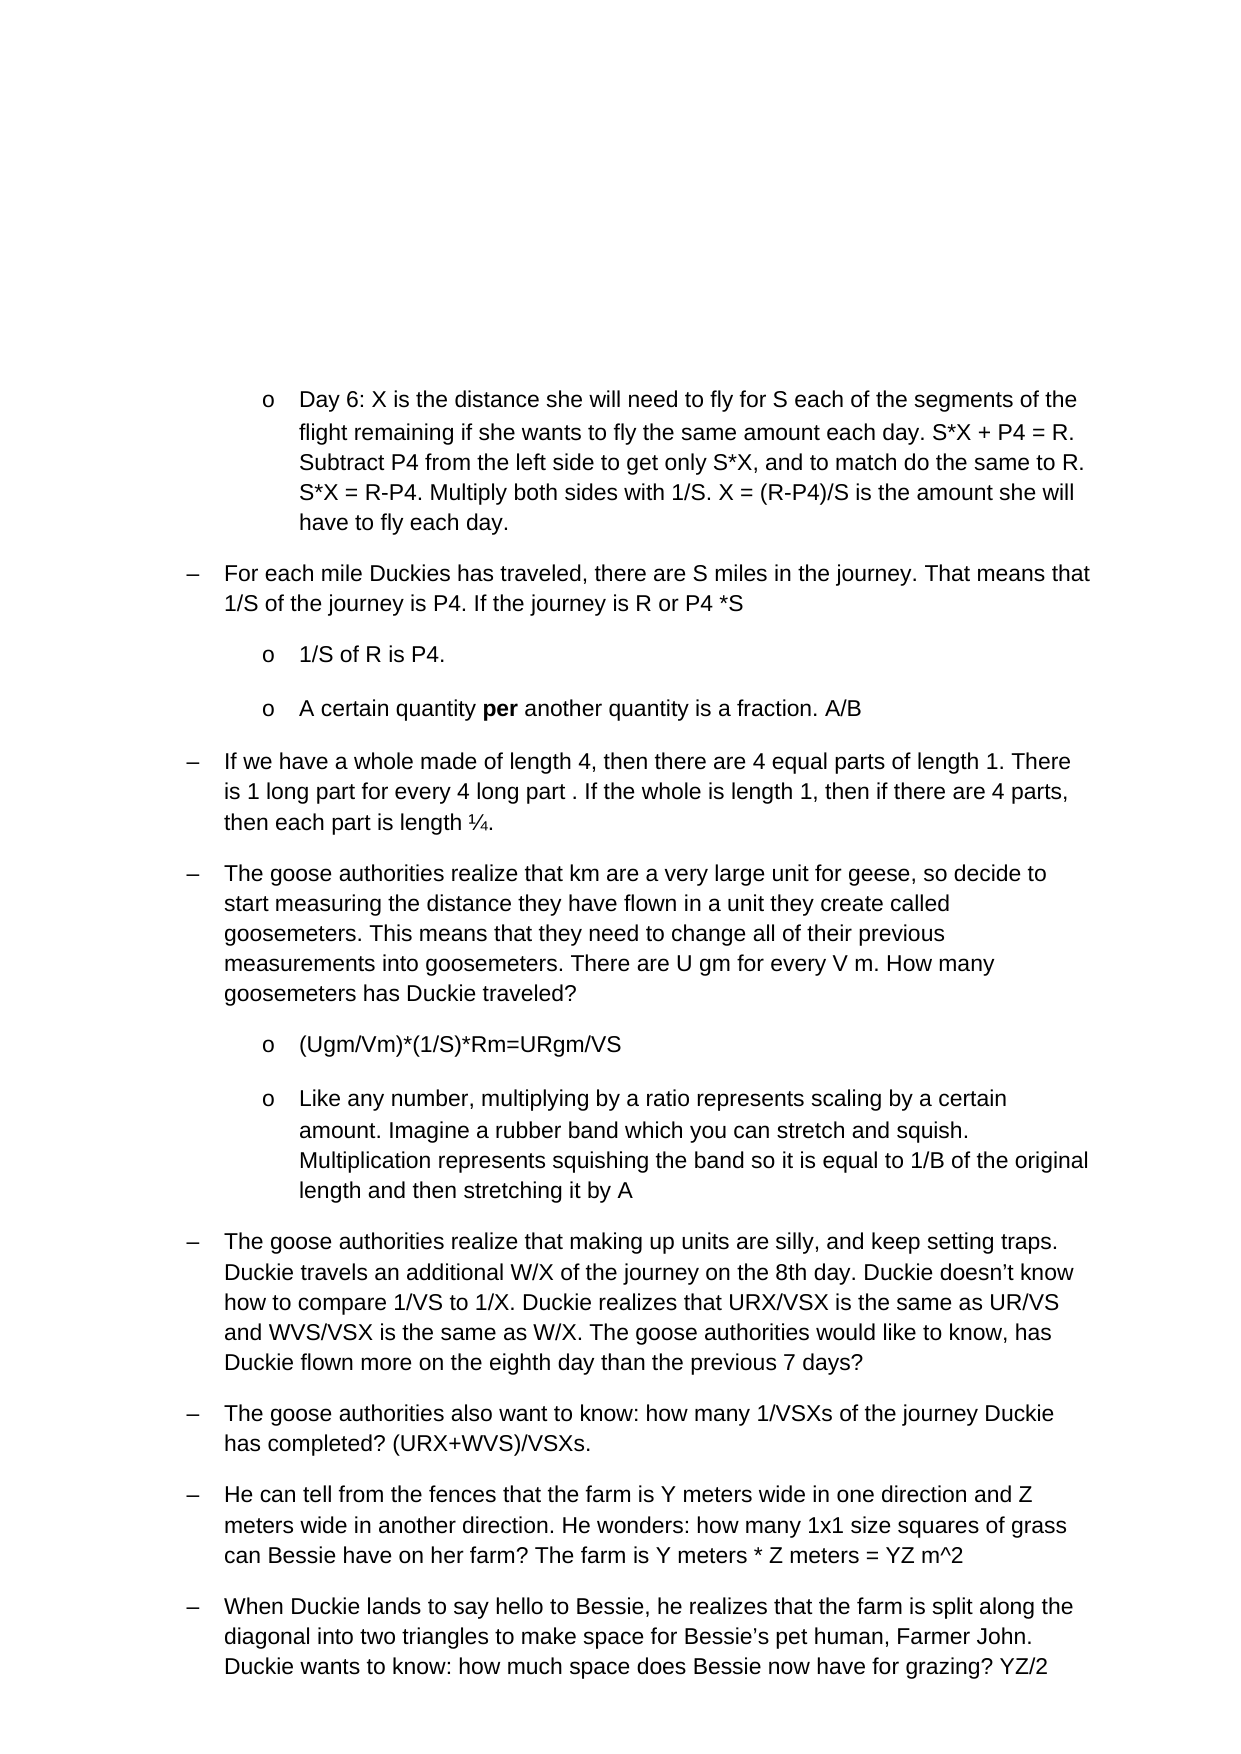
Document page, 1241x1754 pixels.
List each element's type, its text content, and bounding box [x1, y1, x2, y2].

list Day 6: X is the distance she will need to fly for S each of the segments of the flight remaining if she wants to fly the same amount each day. S*X + P4 = R. Subtract P4 from the left side to get only S*X, and to match do the same to R. S*X = R-P4. Multiply both sides with 1/S. X = (R-P4)/S is the amount she will have to fly each day. [261, 386, 1090, 535]
list He can tell from the fences that the farm is Y meters wide in one direction and Z meters wide in another direction. He wonders: how many 1x1 size squares of grass can Bessie have on her farm? The farm is Y meters * Z meters = YZ m^2 [186, 1481, 1090, 1568]
list For each mile Duckies has traveled, there are S miles in the journey. That means that 1/S of the journey is P4. If the journey is R or P4 *S [186, 560, 1090, 617]
list Like any number, multiplying by a ratio represents scaling by a certain amount. Imagine a rubber band which you can stretch and squish. Multiplication represents squishing the band so it is equal to 1/B of the original length and then stretching it by A [261, 1085, 1090, 1204]
list 1/S of R is P4. [261, 641, 1090, 670]
list (Ugm/Vm)*(1/S)*Rm=URgm/VS [261, 1031, 1090, 1060]
list The goose authorities realize that km are a very large unit for geese, so decide to start measuring the distance they have flown in a unit they create called goosemeters. This means that they need to change all of their previous measurements into goosemeters. There are U gm for every V m. How many goosemeters has Duckie traveled? [186, 859, 1090, 1007]
list A certain quantity per another quantity is a fraction. A/B [261, 695, 1090, 723]
list If we have a whole made of length 4, then there are 4 equal parts of length 1. There is 1 long part for every 4 long part . If the whole is length 1, then if there are 4 parts, then each part is length ¼. [186, 748, 1090, 835]
list When Duckie lands to say hello to Bessie, he realizes that the farm is split along the diagonal into two triangles to make space for Bessie’s pet human, Farmer John. Duckie wants to know: how much space does Bessie now have for grazing? YZ/2 m^2 [186, 1593, 1090, 1680]
list The goose authorities realize that making up units are silly, and keep setting traps. Duckie travels an additional W/X of the journey on the 8th day. Duckie doesn’t know how to compare 1/VS to 1/X. Duckie realizes that URX/VSX is the same as UR/VS and WVS/VSX is the same as W/X. The goose authorities would like to know, has Duckie flown more on the eighth day than the previous 7 days? [186, 1228, 1090, 1376]
list The goose authorities also want to know: how many 1/VSXs of the journey Duckie has completed? (URX+WVS)/VSXs. [186, 1400, 1090, 1457]
